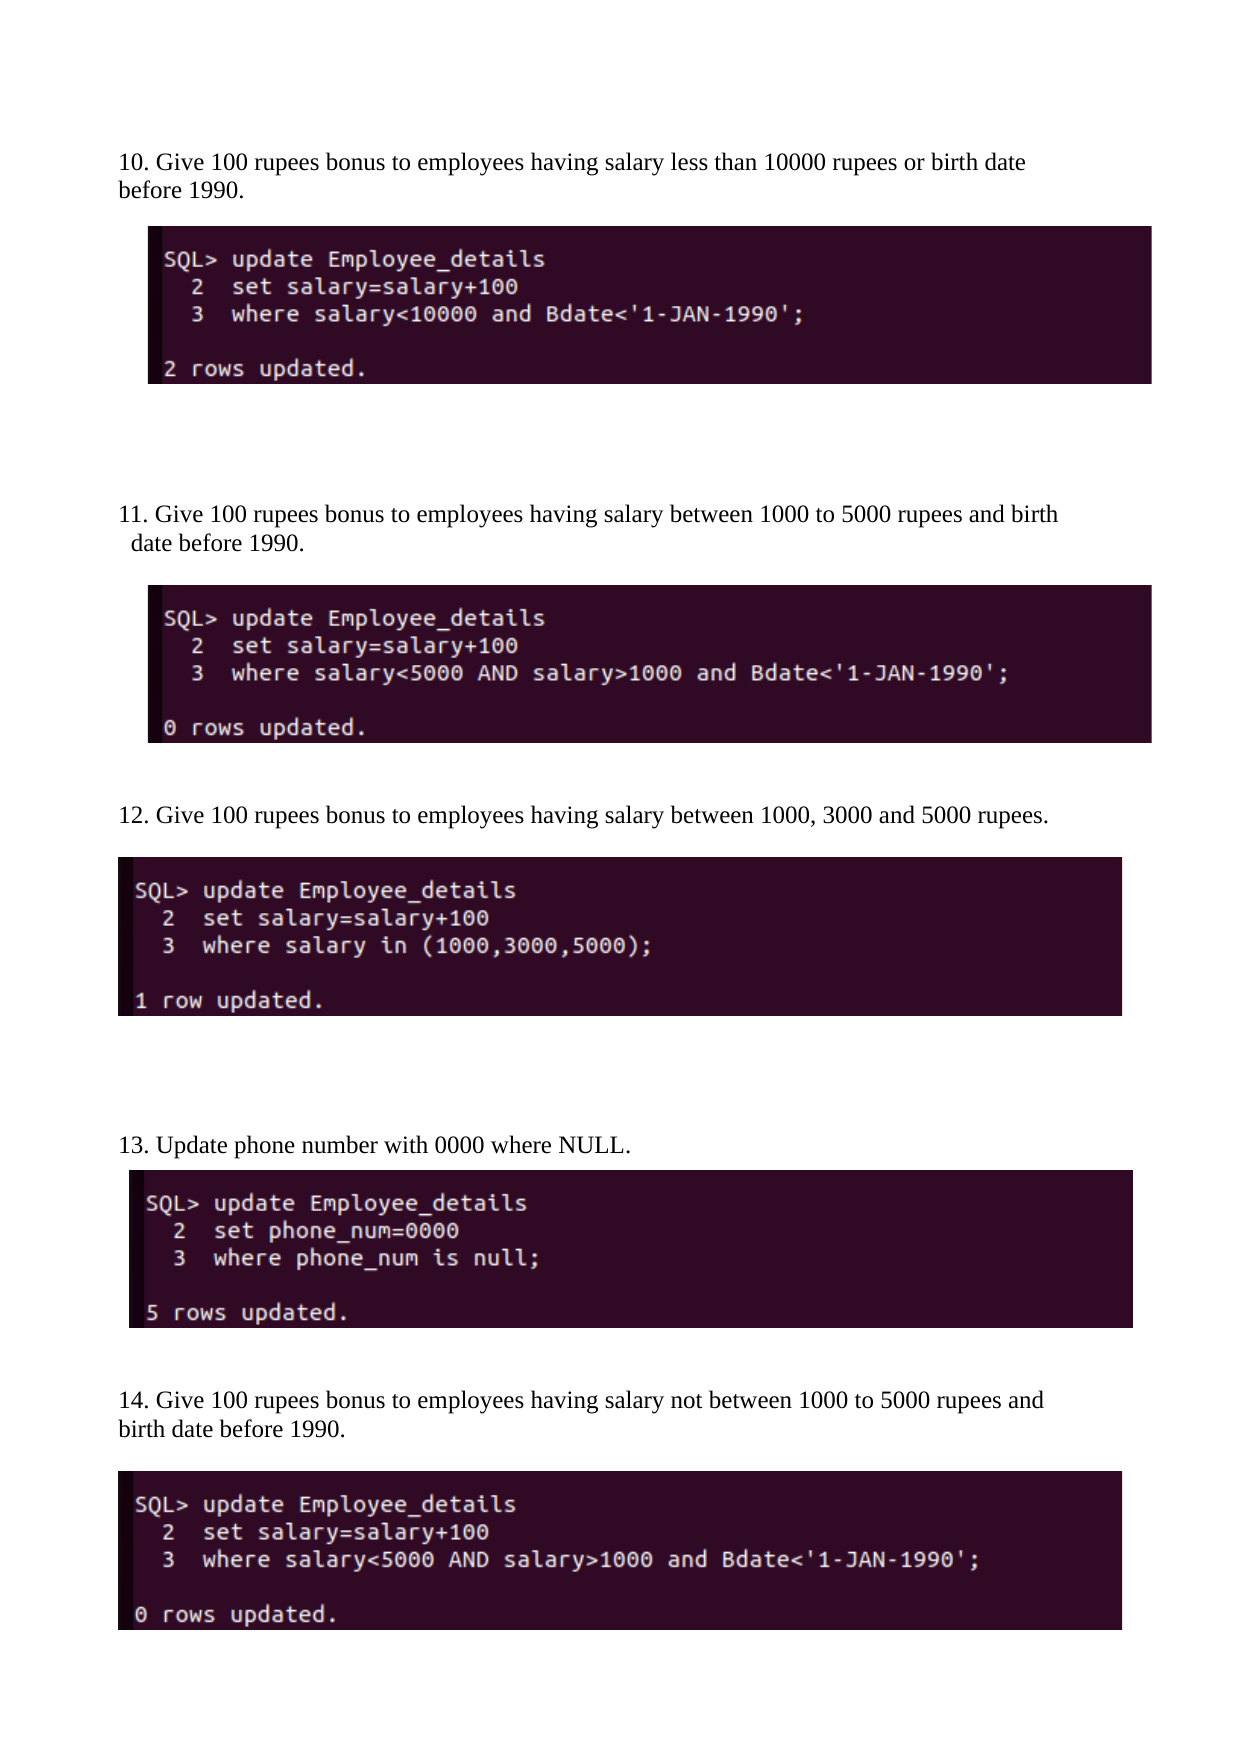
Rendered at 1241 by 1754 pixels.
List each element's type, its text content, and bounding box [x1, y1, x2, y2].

picture [147, 226, 1152, 384]
text 12. Give 100 rupees bonus to employees having salary between 1000, 3000 and 5000 rupees. [118, 800, 1122, 829]
picture [129, 1170, 1133, 1328]
text 11. Give 100 rupees bonus to employees having salary between 1000 to 5000 rupees and birth [118, 499, 1122, 528]
text 10. Give 100 rupees bonus to employees having salary less than 10000 rupees or birth date [118, 147, 1122, 176]
text 13. Update phone number with 0000 where NULL. [118, 1131, 1122, 1159]
text 14. Give 100 rupees bonus to employees having salary not between 1000 to 5000 rupees and [118, 1386, 1122, 1414]
text birth date before 1990. [118, 1414, 1122, 1443]
picture [147, 585, 1152, 743]
picture [118, 1471, 1123, 1630]
text date before 1990. [118, 528, 1122, 556]
picture [118, 857, 1123, 1016]
text before 1990. [118, 176, 1122, 204]
